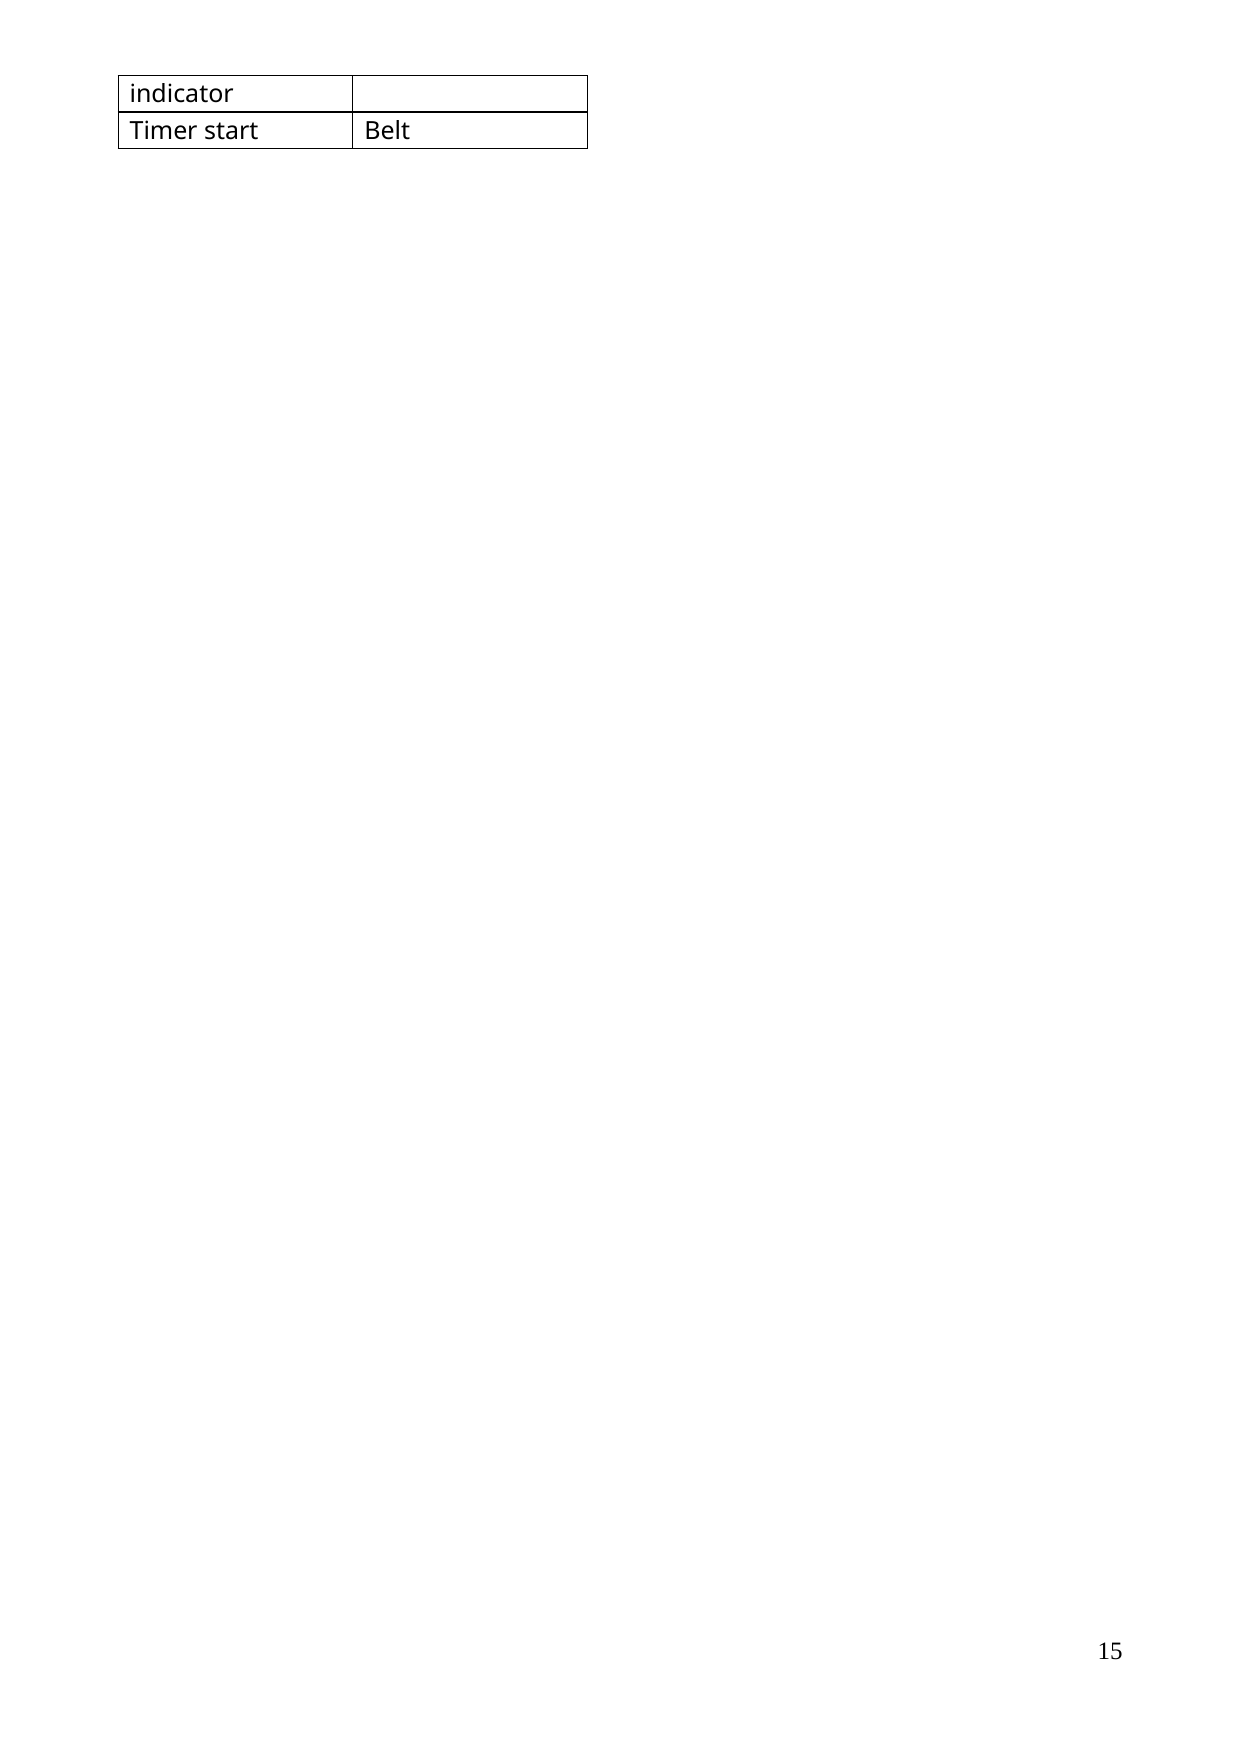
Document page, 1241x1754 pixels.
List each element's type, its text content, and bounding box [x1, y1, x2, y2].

table_cell Belt [353, 113, 587, 148]
table_cell [353, 76, 587, 111]
table_cell Timer start [119, 113, 352, 148]
table_cell indicator [119, 76, 352, 111]
